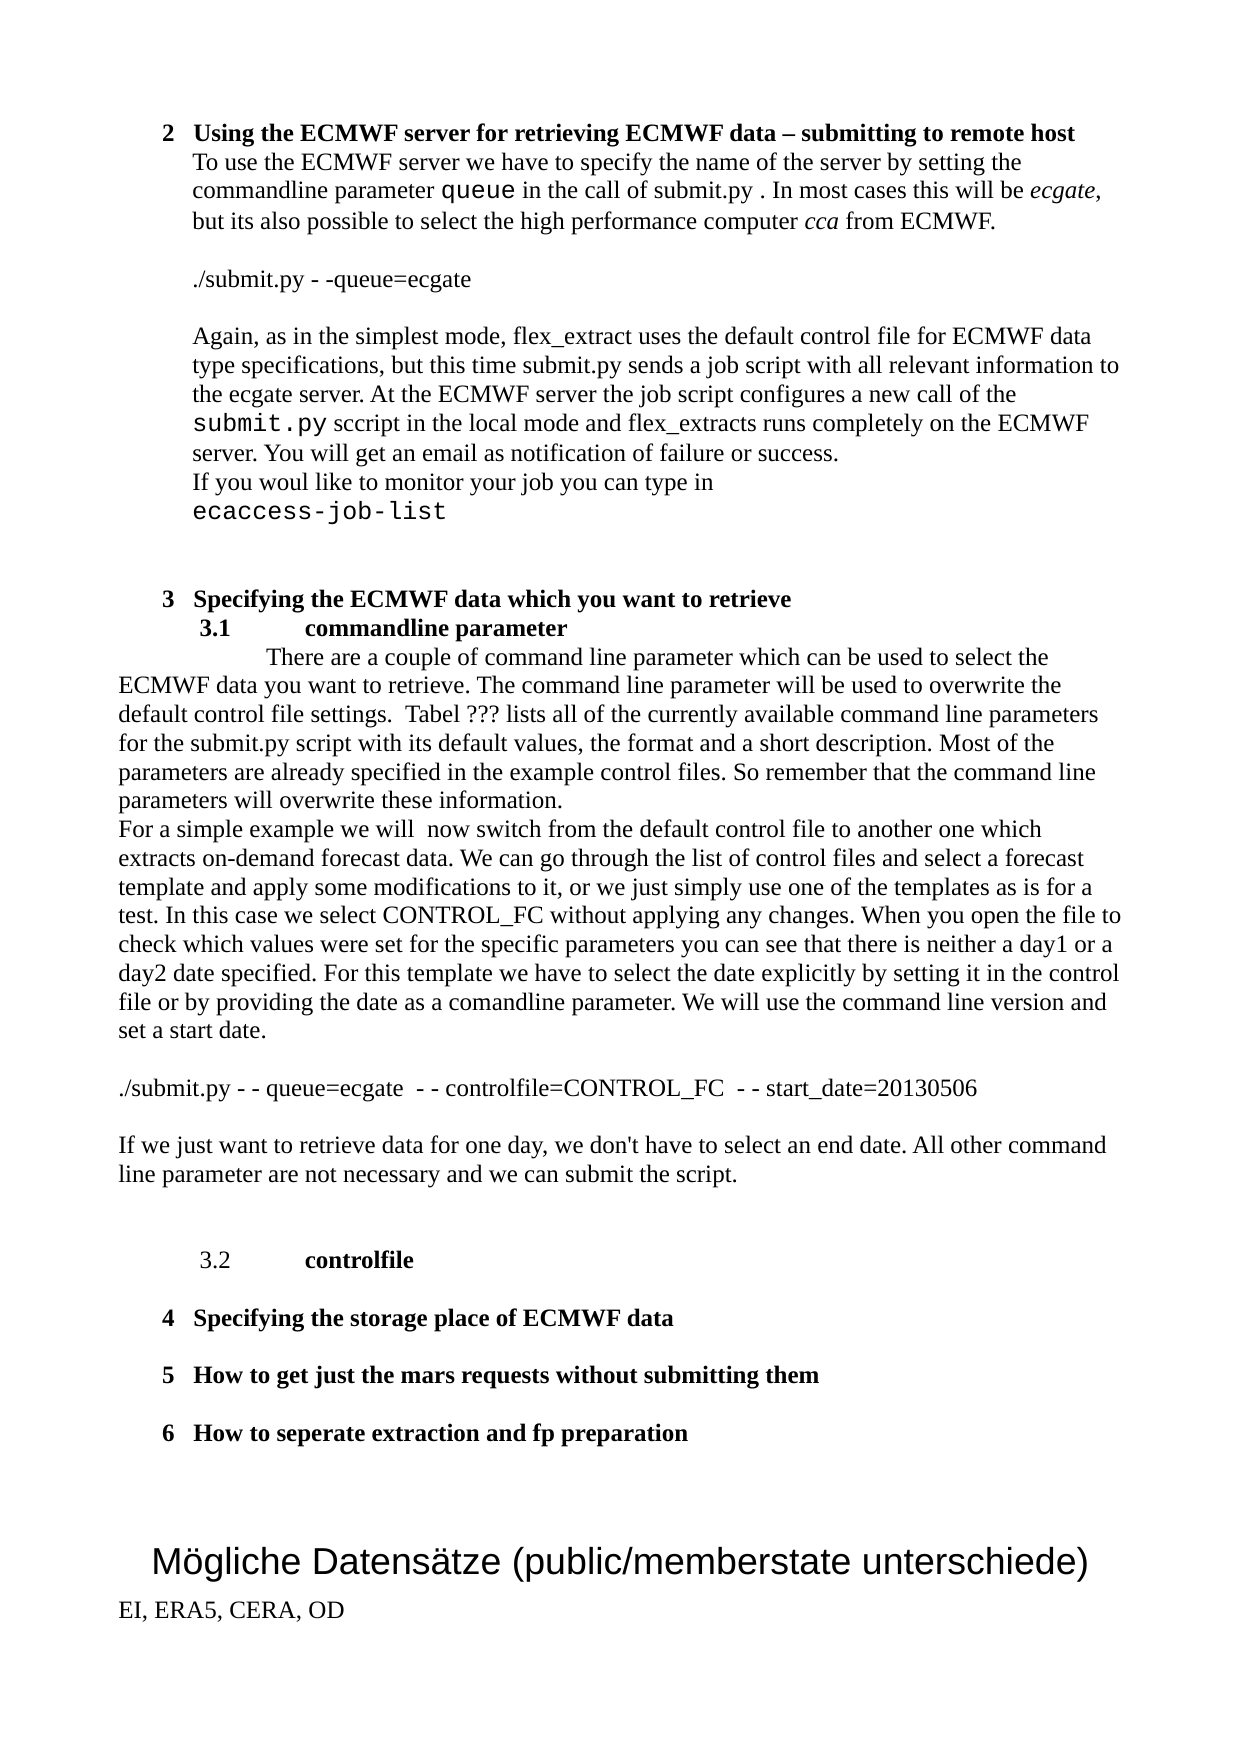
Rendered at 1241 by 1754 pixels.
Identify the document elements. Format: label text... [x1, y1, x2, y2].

text EI, ERA5, CERA, OD [118, 1595, 1122, 1624]
list Using the ECMWF server for retrieving ECMWF data – submitting to remote host [156, 118, 1122, 147]
list Specifying the ECMWF data which you want to retrieve [156, 584, 1122, 613]
text For a simple example we will now switch from the default control file to another one which extracts on-demand forecast data. We can go through the list of control files and select a forecast template and apply some modifications to it, or we just simply use one of the templates as is for a test. In this case we select CONTROL_FC without applying any changes. When you open the file to check which values were set for the specific parameters you can see that there is neither a day1 or a day2 date specified. For this template we have to select the date explicitly by setting it in the control file or by providing the date as a comandline parameter. We will use the command line version and set a start date. [118, 814, 1122, 1044]
text There are a couple of command line parameter which can be used to select the ECMWF data you want to retrieve. The command line parameter will be used to overwrite the default control file settings. Tabel ??? lists all of the currently available command line parameters for the submit.py script with its default values, the format and a short description. Most of the parameters are already specified in the example control files. So remember that the command line parameters will overwrite these information. [118, 642, 1122, 814]
list controlfile [193, 1246, 1122, 1274]
text ./submit.py - -queue=ecgate [118, 264, 1122, 293]
list How to seperate extraction and fp preparation [156, 1418, 1122, 1447]
text If you woul like to monitor your job you can type in [118, 467, 1122, 496]
subtitle Mögliche Datensätze (public/memberstate unterschiede) [118, 1539, 1122, 1582]
text If we just want to retrieve data for one day, we don't have to select an end date. All other command line parameter are not necessary and we can submit the script. [118, 1131, 1122, 1188]
text ecaccess-job-list [118, 496, 1122, 527]
list commandline parameter [193, 613, 1122, 642]
list How to get just the mars requests without submitting them [156, 1361, 1122, 1389]
text ./submit.py - - queue=ecgate - - controlfile=CONTROL_FC - - start_date=20130506 [118, 1073, 1122, 1102]
list Specifying the storage place of ECMWF data [156, 1303, 1122, 1332]
text Again, as in the simplest mode, flex_extract uses the default control file for ECMWF data type specifications, but this time submit.py sends a job script with all relevant information to the ecgate server. At the ECMWF server the job script configures a new call of the submit.py sccript in the local mode and flex_extracts runs completely on the ECMWF server. You will get an email as notification of failure or success. [118, 321, 1122, 467]
text To use the ECMWF server we have to specify the name of the server by setting the commandline parameter queue in the call of submit.py . In most cases this will be ecgate, but its also possible to select the high performance computer cca from ECMWF. [118, 147, 1122, 235]
